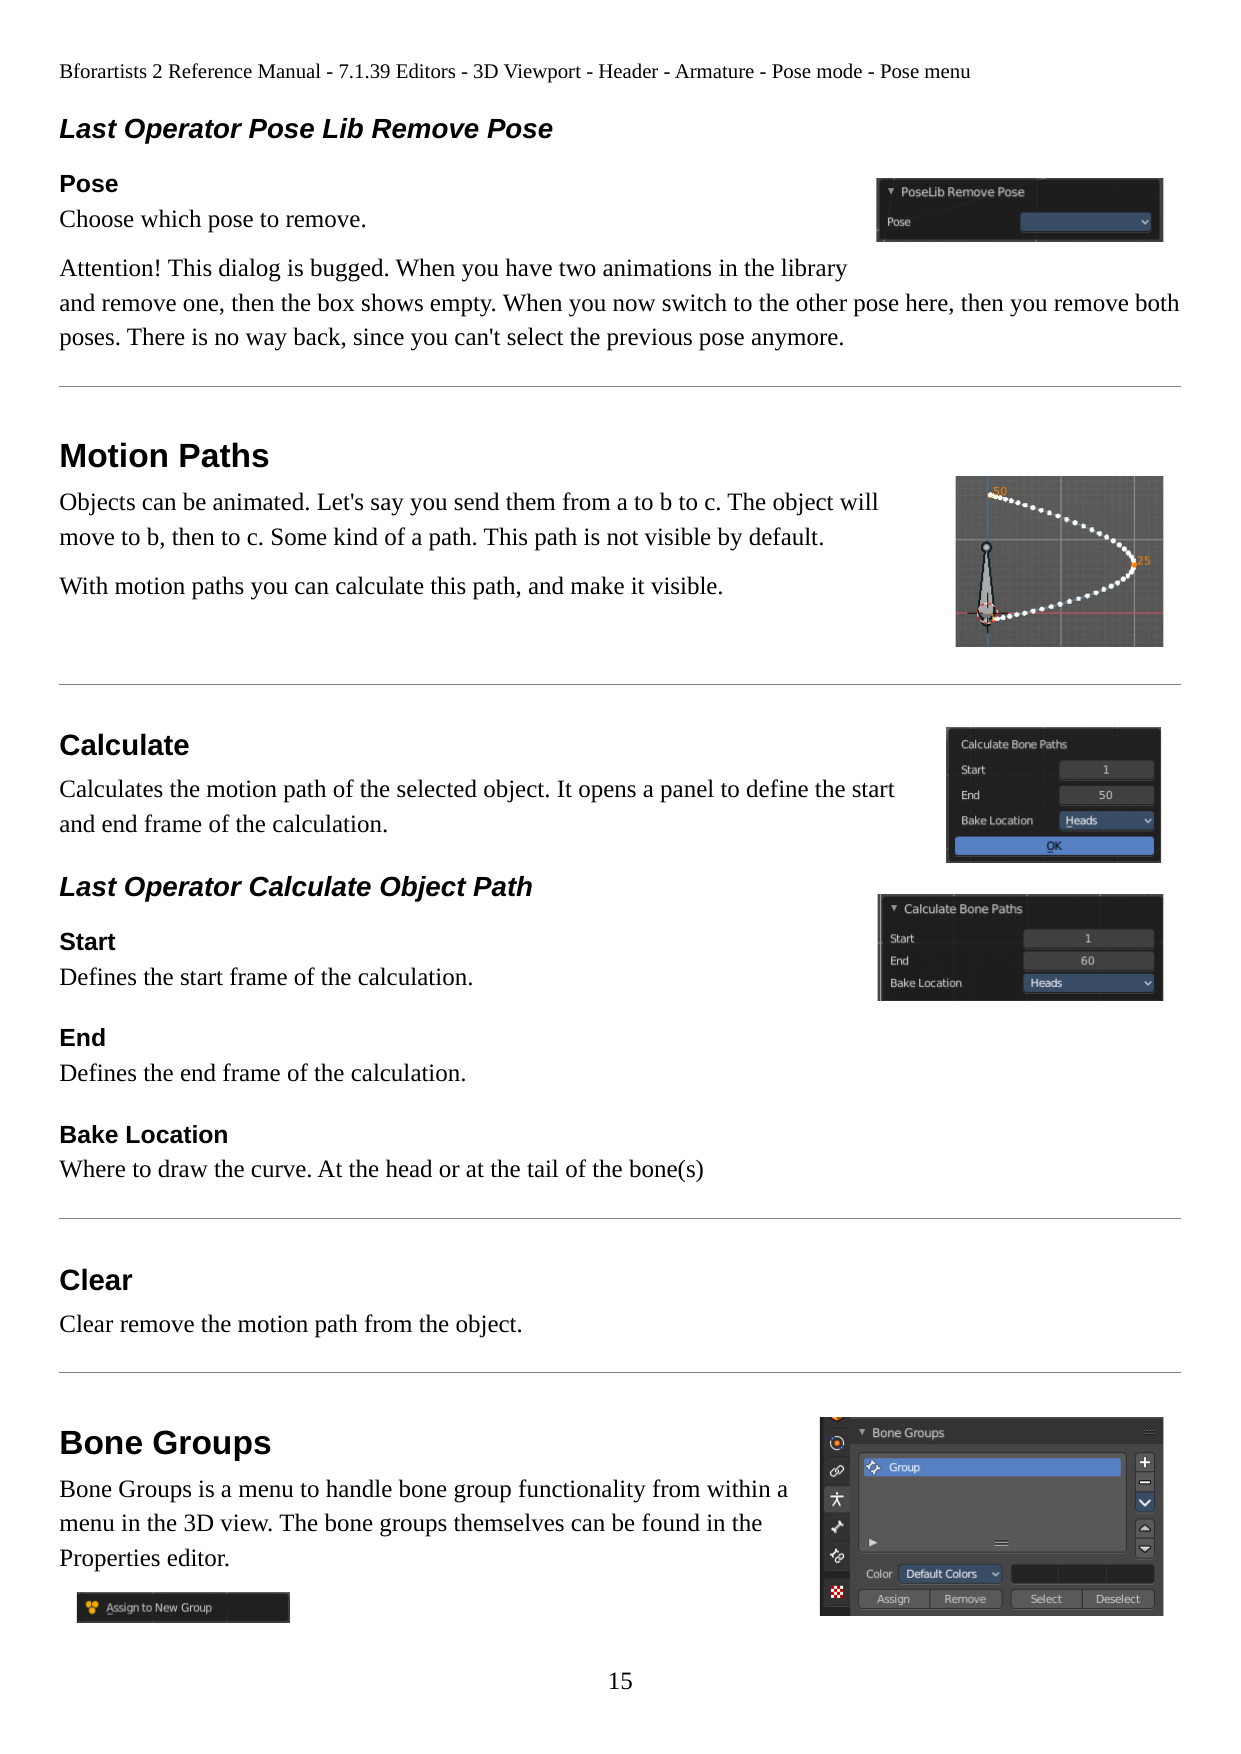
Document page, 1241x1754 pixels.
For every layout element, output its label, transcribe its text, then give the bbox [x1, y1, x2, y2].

subtitle Bone Groups [59, 1423, 819, 1461]
subtitle Pose [59, 169, 1181, 198]
subtitle [1164, 927, 1181, 956]
subtitle [1162, 728, 1181, 762]
text Choose which pose to remove. [59, 204, 876, 233]
subtitle Calculate [59, 728, 946, 762]
picture [819, 1417, 1164, 1616]
picture [876, 178, 1164, 242]
subtitle Bake Location [59, 1120, 1181, 1148]
text Calculates the motion path of the selected object. It opens a panel to define the start and end frame of the calculation. [59, 774, 946, 837]
text Defines the end frame of the calculation. [59, 1058, 1181, 1087]
text Where to draw the curve. At the head or at the tail of the bone(s) [59, 1154, 1181, 1183]
subtitle Start [59, 927, 877, 956]
subtitle End [59, 1023, 1181, 1052]
subtitle Clear [59, 1262, 1181, 1296]
subtitle Motion Paths [59, 436, 1181, 475]
picture [946, 727, 1162, 863]
text Defines the start frame of the calculation. [59, 962, 877, 991]
subtitle [1164, 1423, 1181, 1461]
text Attention! This dialog is bugged. When you have two animations in the library and remove one, then the box shows empty. When you now switch to the other pose here, then you remove both poses. There is no way back, since you can't select the previous pose anymore. [59, 253, 1181, 351]
subtitle Last Operator Pose Lib Remove Pose [59, 113, 1181, 144]
text Clear remove the motion path from the object. [59, 1309, 1181, 1337]
text Objects can be animated. Let's say you send them from a to b to c. The object will move to b, then to c. Some kind of a path. This path is not visible by default. [59, 487, 955, 551]
picture [76, 1592, 290, 1623]
text Bone Groups is a menu to handle bone group functionality from within a menu in the 3D view. The bone groups themselves can be found in the Properties editor. [59, 1474, 819, 1572]
picture [877, 894, 1164, 1001]
subtitle Last Operator Calculate Object Path [59, 870, 1181, 902]
picture [955, 476, 1164, 647]
text With motion paths you can calculate this path, and make it visible. [59, 571, 955, 600]
